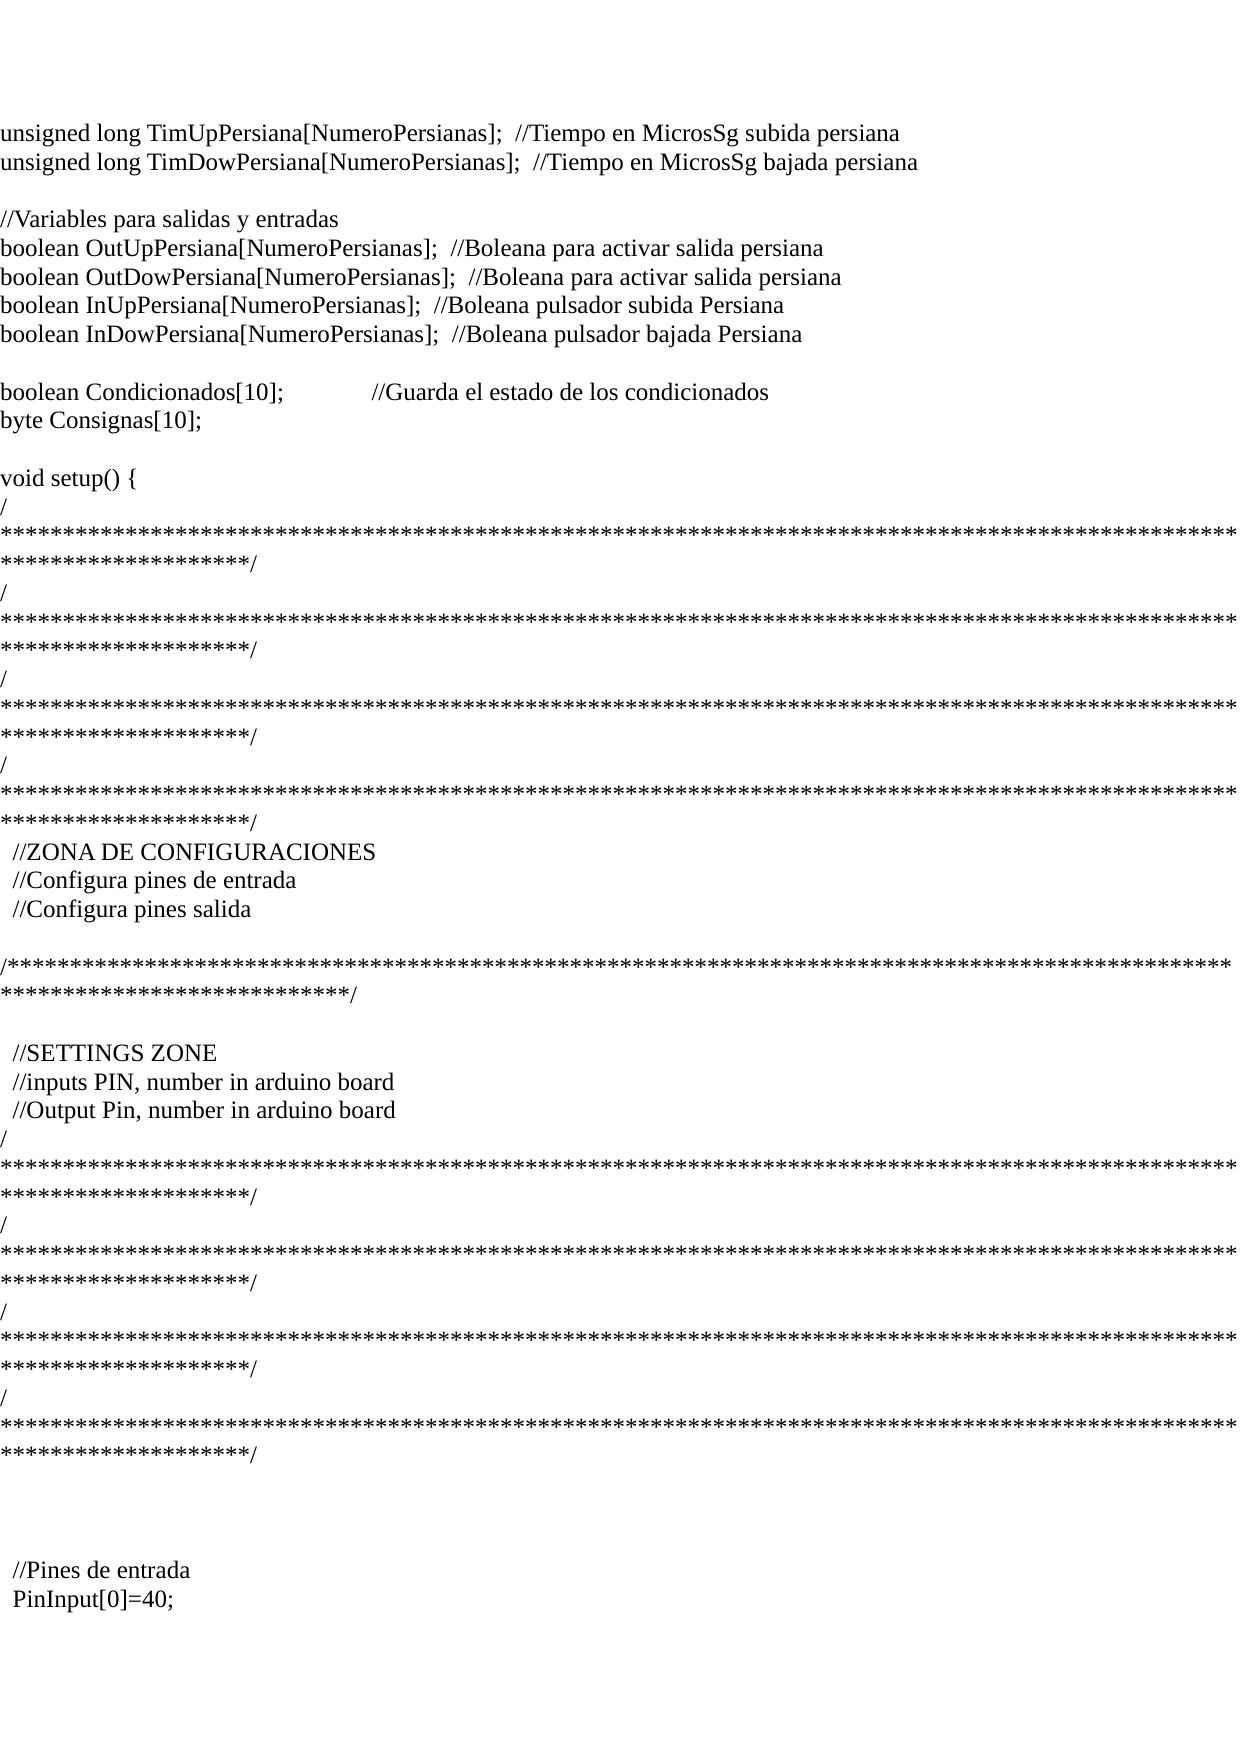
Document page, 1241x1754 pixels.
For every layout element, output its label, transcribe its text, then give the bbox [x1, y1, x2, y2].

text /***********************************************************************************************************************/ [0, 1211, 1240, 1297]
text //Output Pin, number in arduino board [0, 1096, 1240, 1124]
text /***********************************************************************************************************************/ [0, 1124, 1240, 1211]
text /***********************************************************************************************************************/ [0, 1383, 1240, 1469]
text /***********************************************************************************************************************/ [0, 664, 1240, 751]
text /***********************************************************************************************************************/ [0, 492, 1240, 578]
text byte Consignas[10]; [0, 406, 1240, 434]
text //inputs PIN, number in arduino board [0, 1067, 1240, 1096]
text /******************************************************************************************************************************/ [0, 923, 1240, 1009]
text /***********************************************************************************************************************/ [0, 578, 1240, 664]
text unsigned long TimDowPersiana[NumeroPersianas]; //Tiempo en MicrosSg bajada persiana [0, 147, 1240, 176]
text //SETTINGS ZONE [0, 1038, 1240, 1067]
text boolean OutDowPersiana[NumeroPersianas]; //Boleana para activar salida persiana [0, 262, 1240, 291]
text PinInput[0]=40; [0, 1584, 1240, 1613]
text /***********************************************************************************************************************/ [0, 1297, 1240, 1383]
text boolean InDowPersiana[NumeroPersianas]; //Boleana pulsador bajada Persiana [0, 319, 1240, 348]
text //Pines de entrada [0, 1556, 1240, 1584]
text boolean InUpPersiana[NumeroPersianas]; //Boleana pulsador subida Persiana [0, 291, 1240, 319]
text boolean OutUpPersiana[NumeroPersianas]; //Boleana para activar salida persiana [0, 233, 1240, 262]
text /***********************************************************************************************************************/ [0, 751, 1240, 837]
text //Configura pines de entrada [0, 866, 1240, 894]
text void setup() { [0, 463, 1240, 492]
text //Variables para salidas y entradas [0, 204, 1240, 233]
text unsigned long TimUpPersiana[NumeroPersianas]; //Tiempo en MicrosSg subida persiana [0, 118, 1240, 147]
text //ZONA DE CONFIGURACIONES [0, 837, 1240, 866]
text //Configura pines salida [0, 894, 1240, 923]
text boolean Condicionados[10]; //Guarda el estado de los condicionados [0, 377, 1240, 406]
